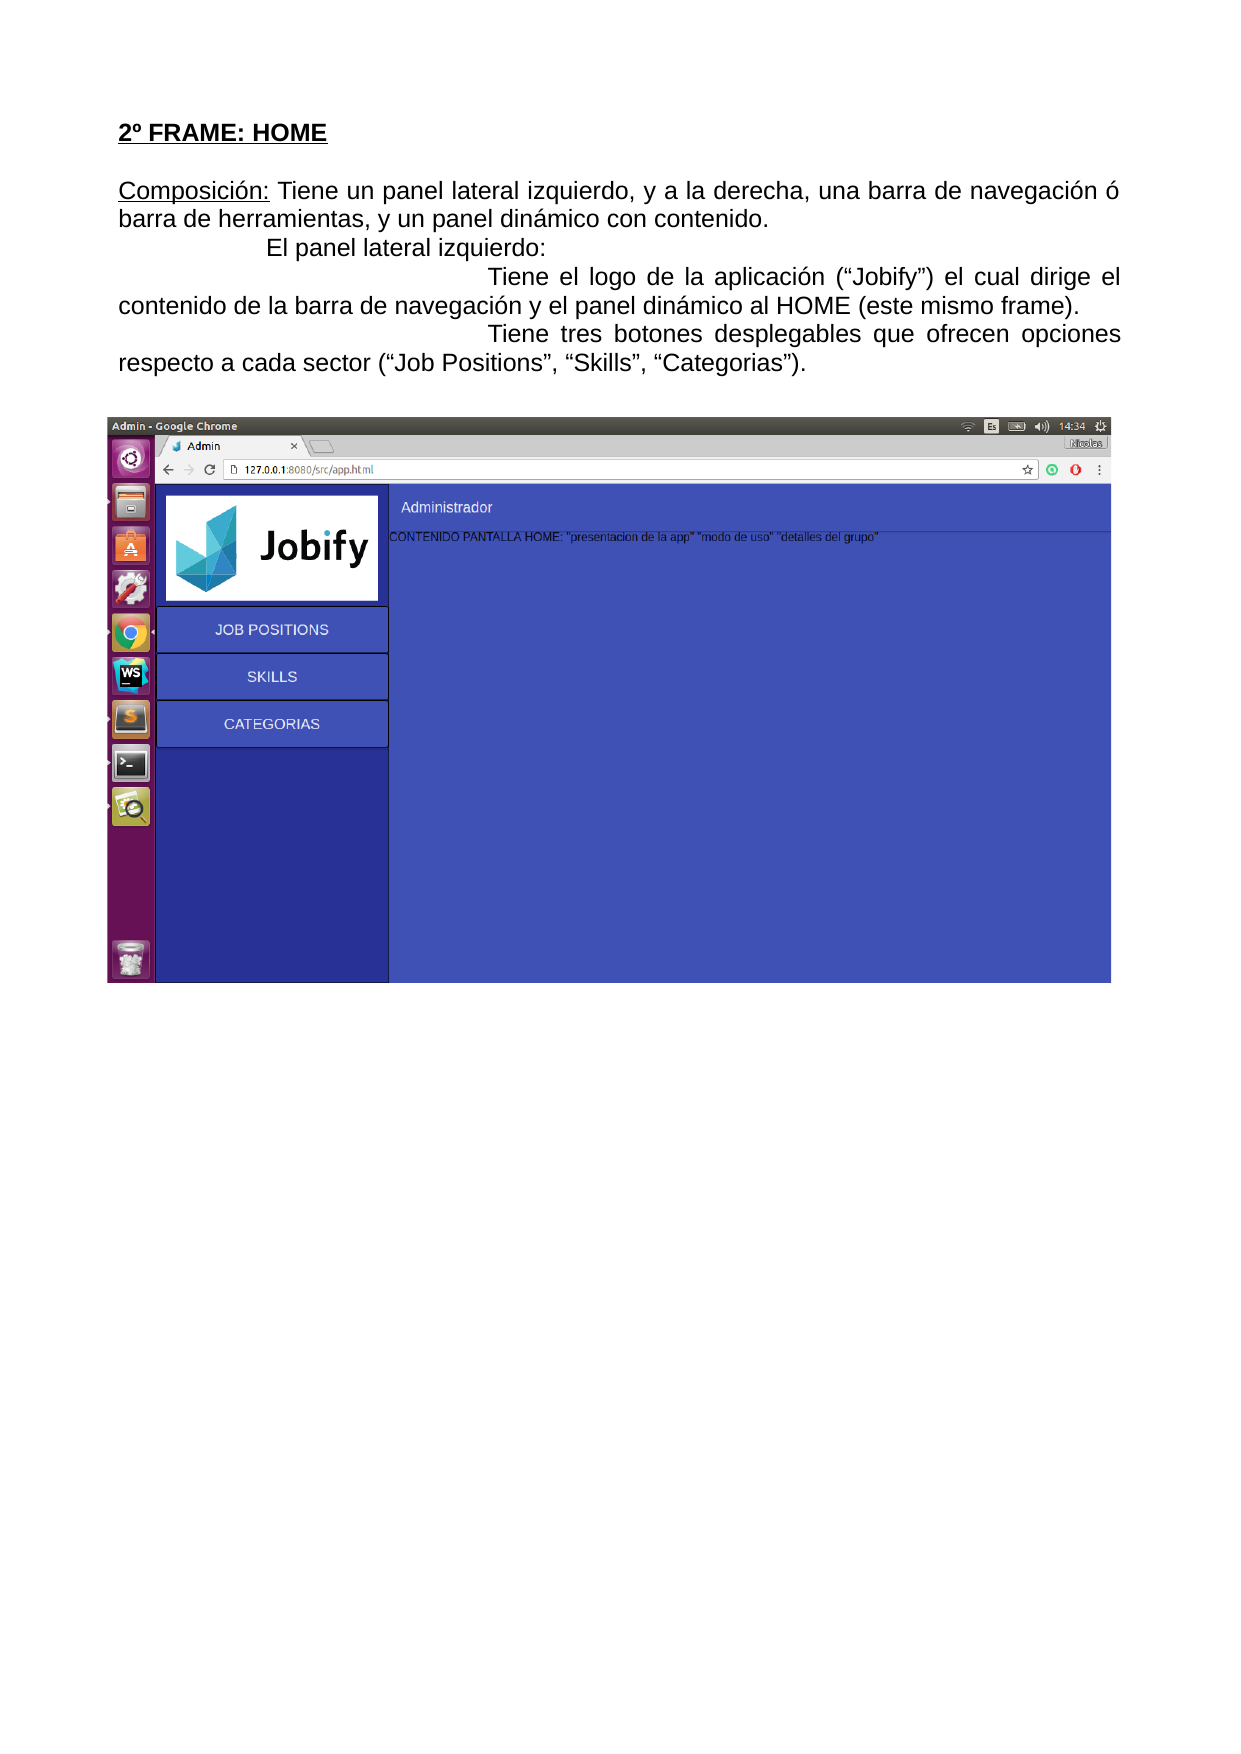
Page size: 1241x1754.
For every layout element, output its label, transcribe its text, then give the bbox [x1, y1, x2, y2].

text El panel lateral izquierdo: [118, 233, 1122, 262]
text 2º FRAME: HOME [118, 118, 1122, 147]
picture [107, 417, 1112, 983]
text Tiene el logo de la aplicación (“Jobify”) el cual dirige el contenido de la barra de navegación y el panel dinámico al HOME (este mismo frame). [118, 262, 1122, 319]
text Composición: Tiene un panel lateral izquierdo, y a la derecha, una barra de navegación ó barra de herramientas, y un panel dinámico con contenido. [118, 176, 1122, 233]
text Tiene tres botones desplegables que ofrecen opciones respecto a cada sector (“Job Positions”, “Skills”, “Categorias”). [118, 319, 1122, 377]
